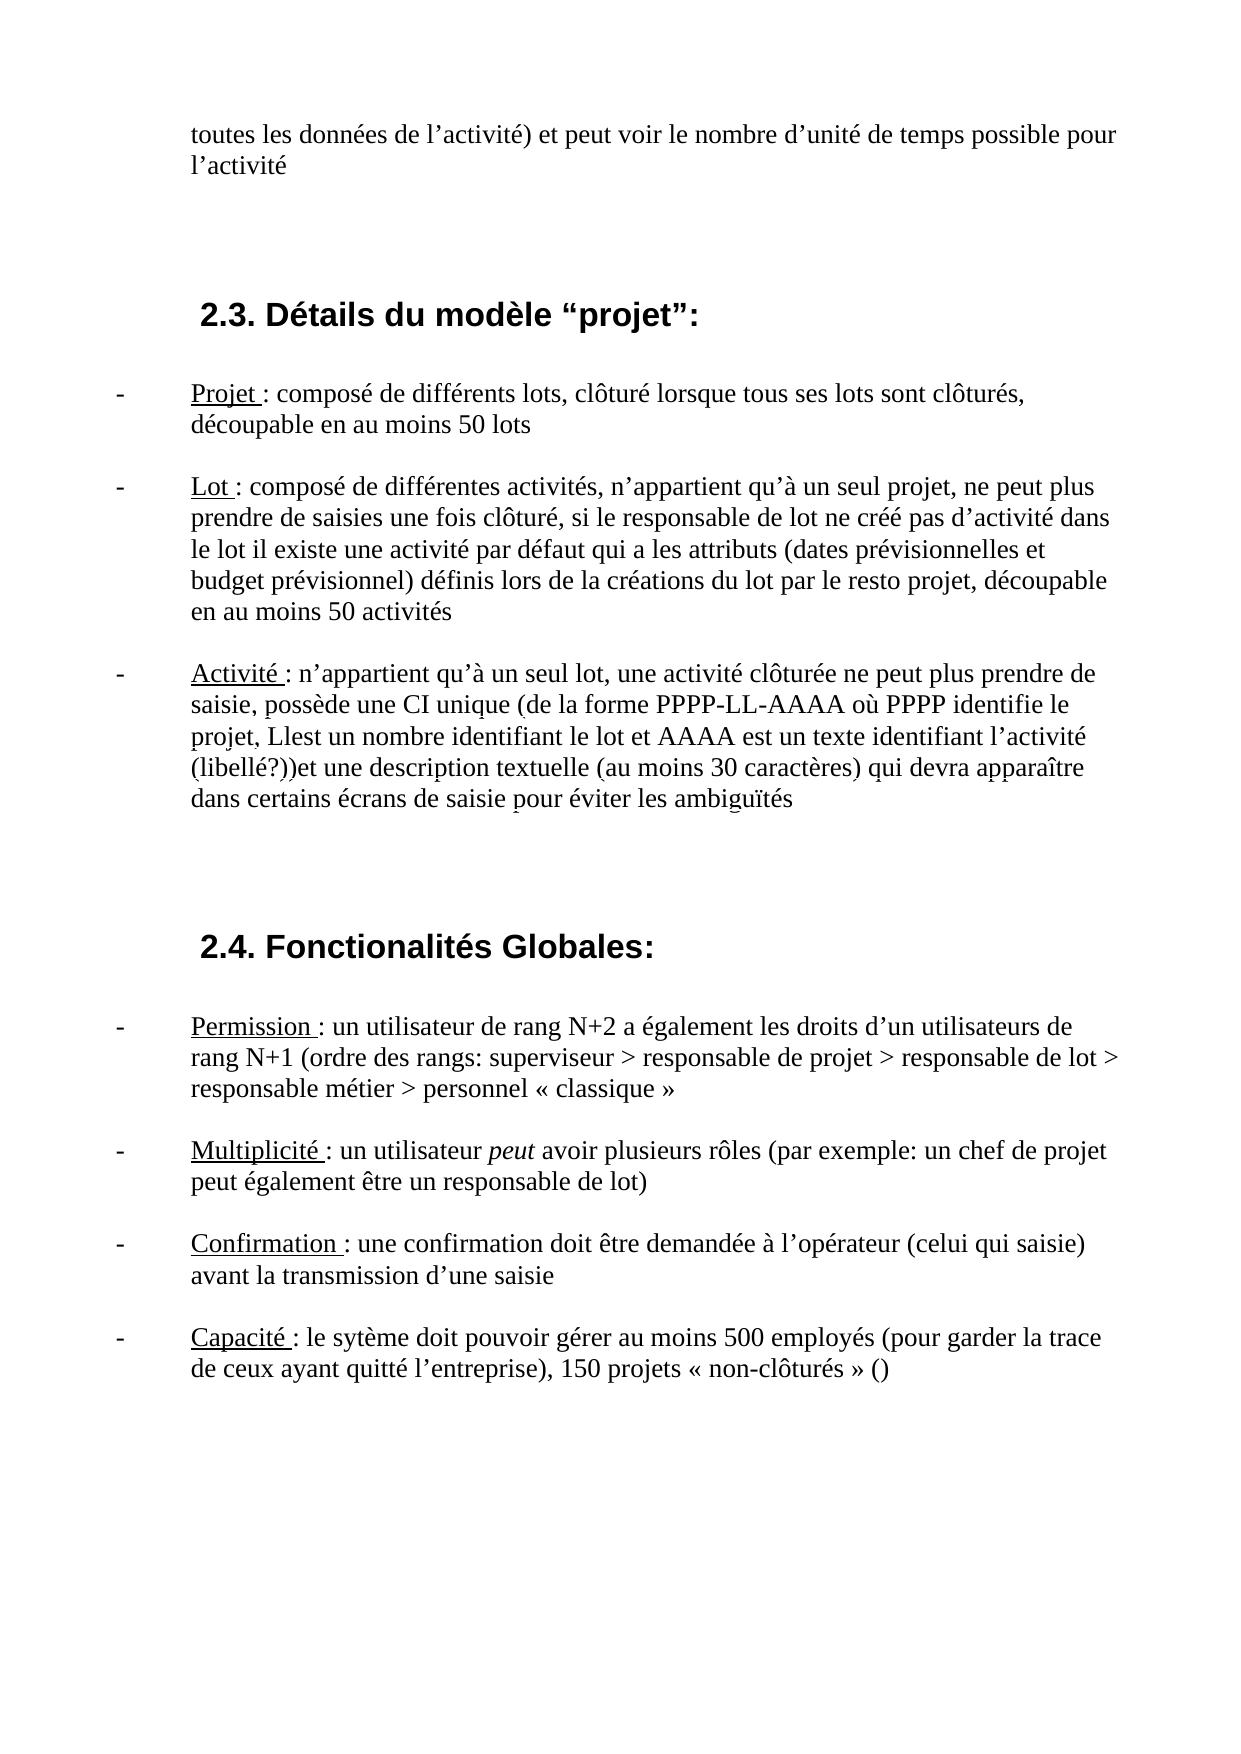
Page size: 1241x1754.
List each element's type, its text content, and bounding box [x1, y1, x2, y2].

list Confirmation : une confirmation doit être demandée à l’opérateur (celui qui saisie) avant la transmission d’une saisie [116, 1228, 1122, 1290]
list toutes les données de l’activité) et peut voir le nombre d’unité de temps possible pour l’activité [116, 118, 1122, 180]
list Multiplicité : un utilisateur peut avoir plusieurs rôles (par exemple: un chef de projet peut également être un responsable de lot) [116, 1134, 1122, 1196]
list Lot : composé de différentes activités, n’appartient qu’à un seul projet, ne peut plus prendre de saisies une fois clôturé, si le responsable de lot ne créé pas d’activité dans le lot il existe une activité par défaut qui a les attributs (dates prévisionnelles et budget prévisionnel) définis lors de la créations du lot par le resto projet, découpable en au moins 50 activités [116, 470, 1122, 626]
subtitle Détails du modèle “projet”: [191, 295, 1122, 333]
subtitle Fonctionalités Globales: [191, 927, 1122, 966]
list Activité : n’appartient qu’à un seul lot, une activité clôturée ne peut plus prendre de saisie, possède une CI unique (de la forme PPPP-LL-AAAA où PPPP identifie le projet, Llest un nombre identifiant le lot et AAAA est un texte identifiant l’activité (libellé?))et une description textuelle (au moins 30 caractères) qui devra apparaître dans certains écrans de saisie pour éviter les ambiguïtés [116, 657, 1122, 813]
list Capacité : le sytème doit pouvoir gérer au moins 500 employés (pour garder la trace de ceux ayant quitté l’entreprise), 150 projets « non-clôturés » () [116, 1321, 1122, 1383]
list Projet : composé de différents lots, clôturé lorsque tous ses lots sont clôturés, découpable en au moins 50 lots [116, 377, 1122, 439]
list Permission : un utilisateur de rang N+2 a également les droits d’un utilisateurs de rang N+1 (ordre des rangs: superviseur > responsable de projet > responsable de lot > responsable métier > personnel « classique » [116, 1009, 1122, 1103]
